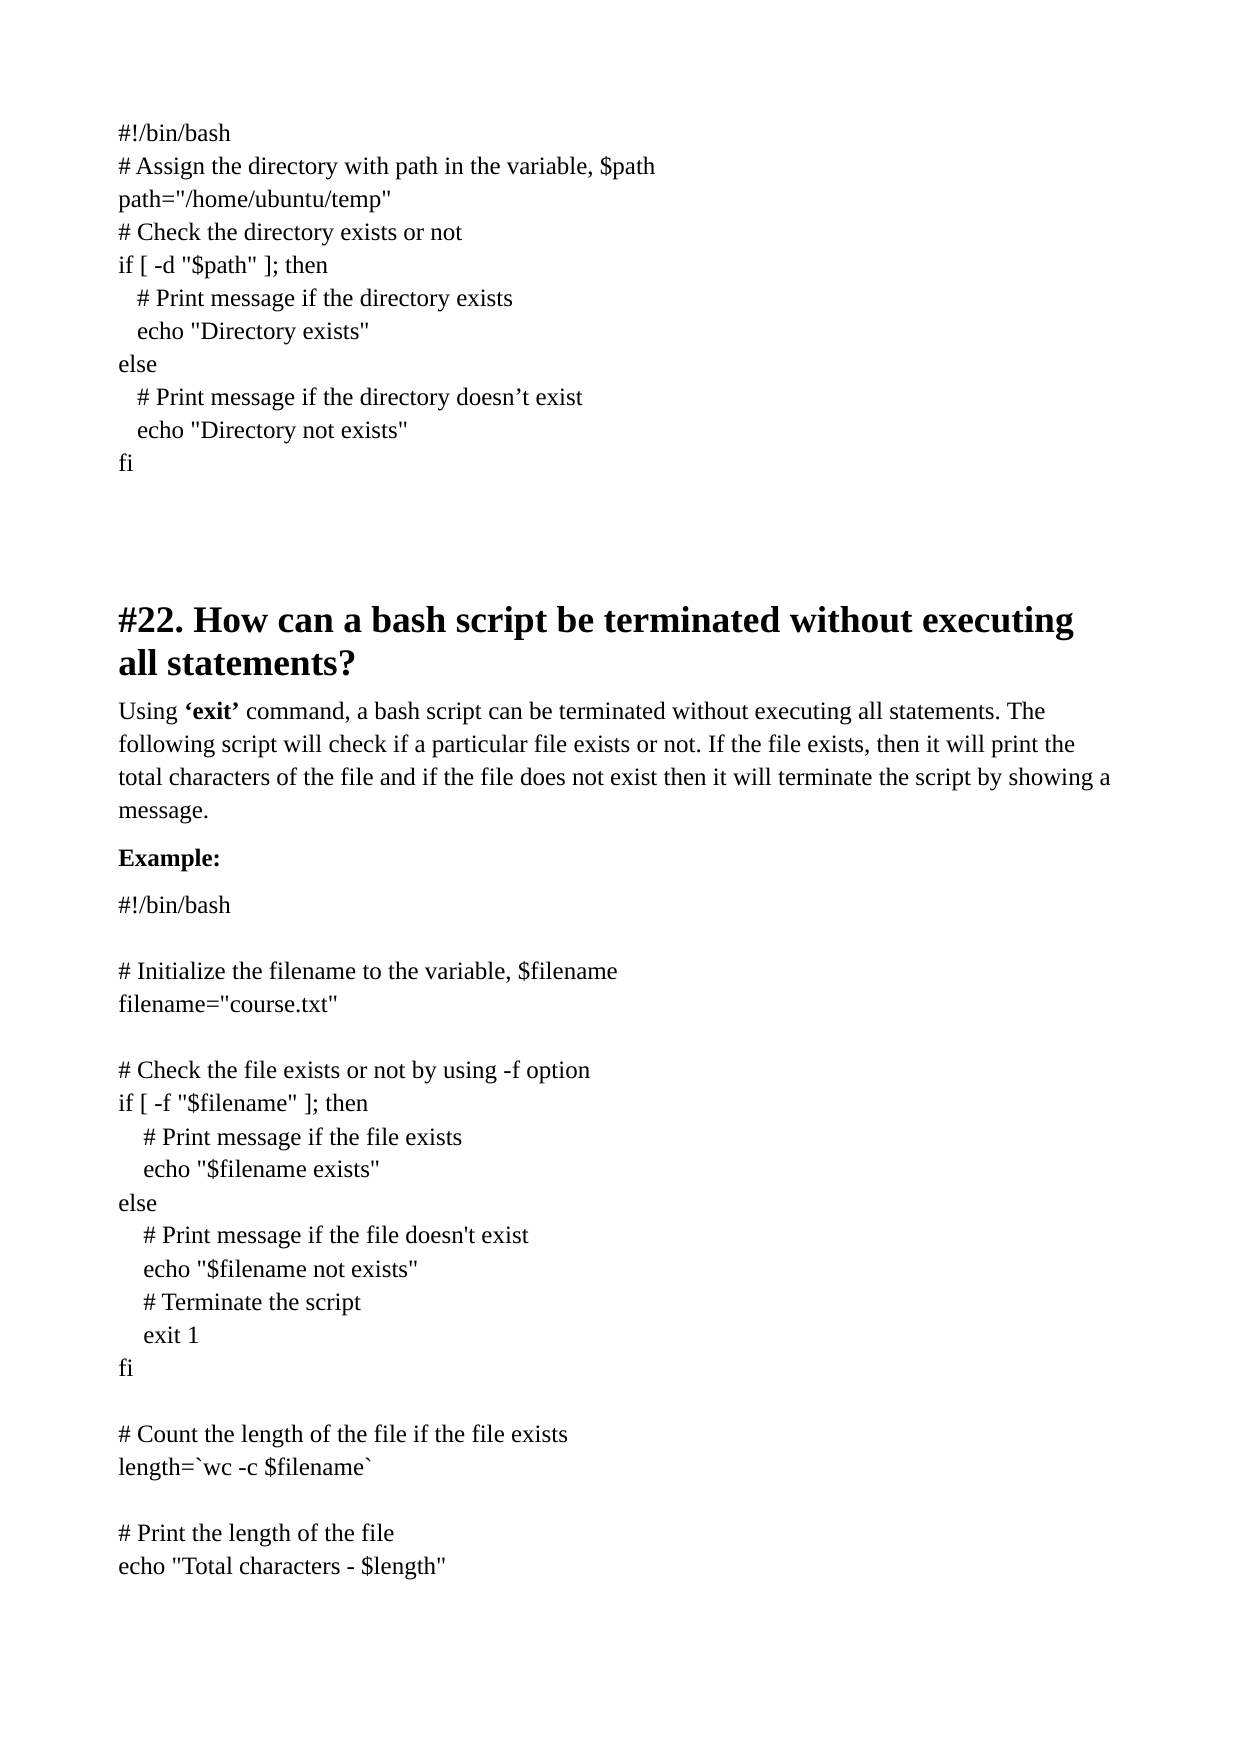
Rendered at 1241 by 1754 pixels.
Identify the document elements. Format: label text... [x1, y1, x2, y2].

text Using ‘exit’ command, a bash script can be terminated without executing all statements. The following script will check if a particular file exists or not. If the file exists, then it will print the total characters of the file and if the file does not exist then it will terminate the script by showing a message. [118, 696, 1122, 824]
text #!/bin/bash # Initialize the filename to the variable, $filename filename="course.txt" # Check the file exists or not by using -f option if [ -f "$filename" ]; then # Print message if the file exists echo "$filename exists" else # Print message if the file doesn't exist echo "$filename not exists" # Terminate the script exit 1 fi # Count the length of the file if the file exists length=`wc -c $filename` # Print the length of the file echo "Total characters - $length" [118, 890, 1122, 1579]
text #!/bin/bash # Assign the directory with path in the variable, $path path="/home/ubuntu/temp" # Check the directory exists or not if [ -d "$path" ]; then # Print message if the directory exists echo "Directory exists" else # Print message if the directory doesn’t exist echo "Directory not exists" fi [118, 118, 1122, 477]
text Example: [118, 843, 1122, 872]
subtitle #22. How can a bash script be terminated without executing all statements? [118, 597, 1122, 684]
